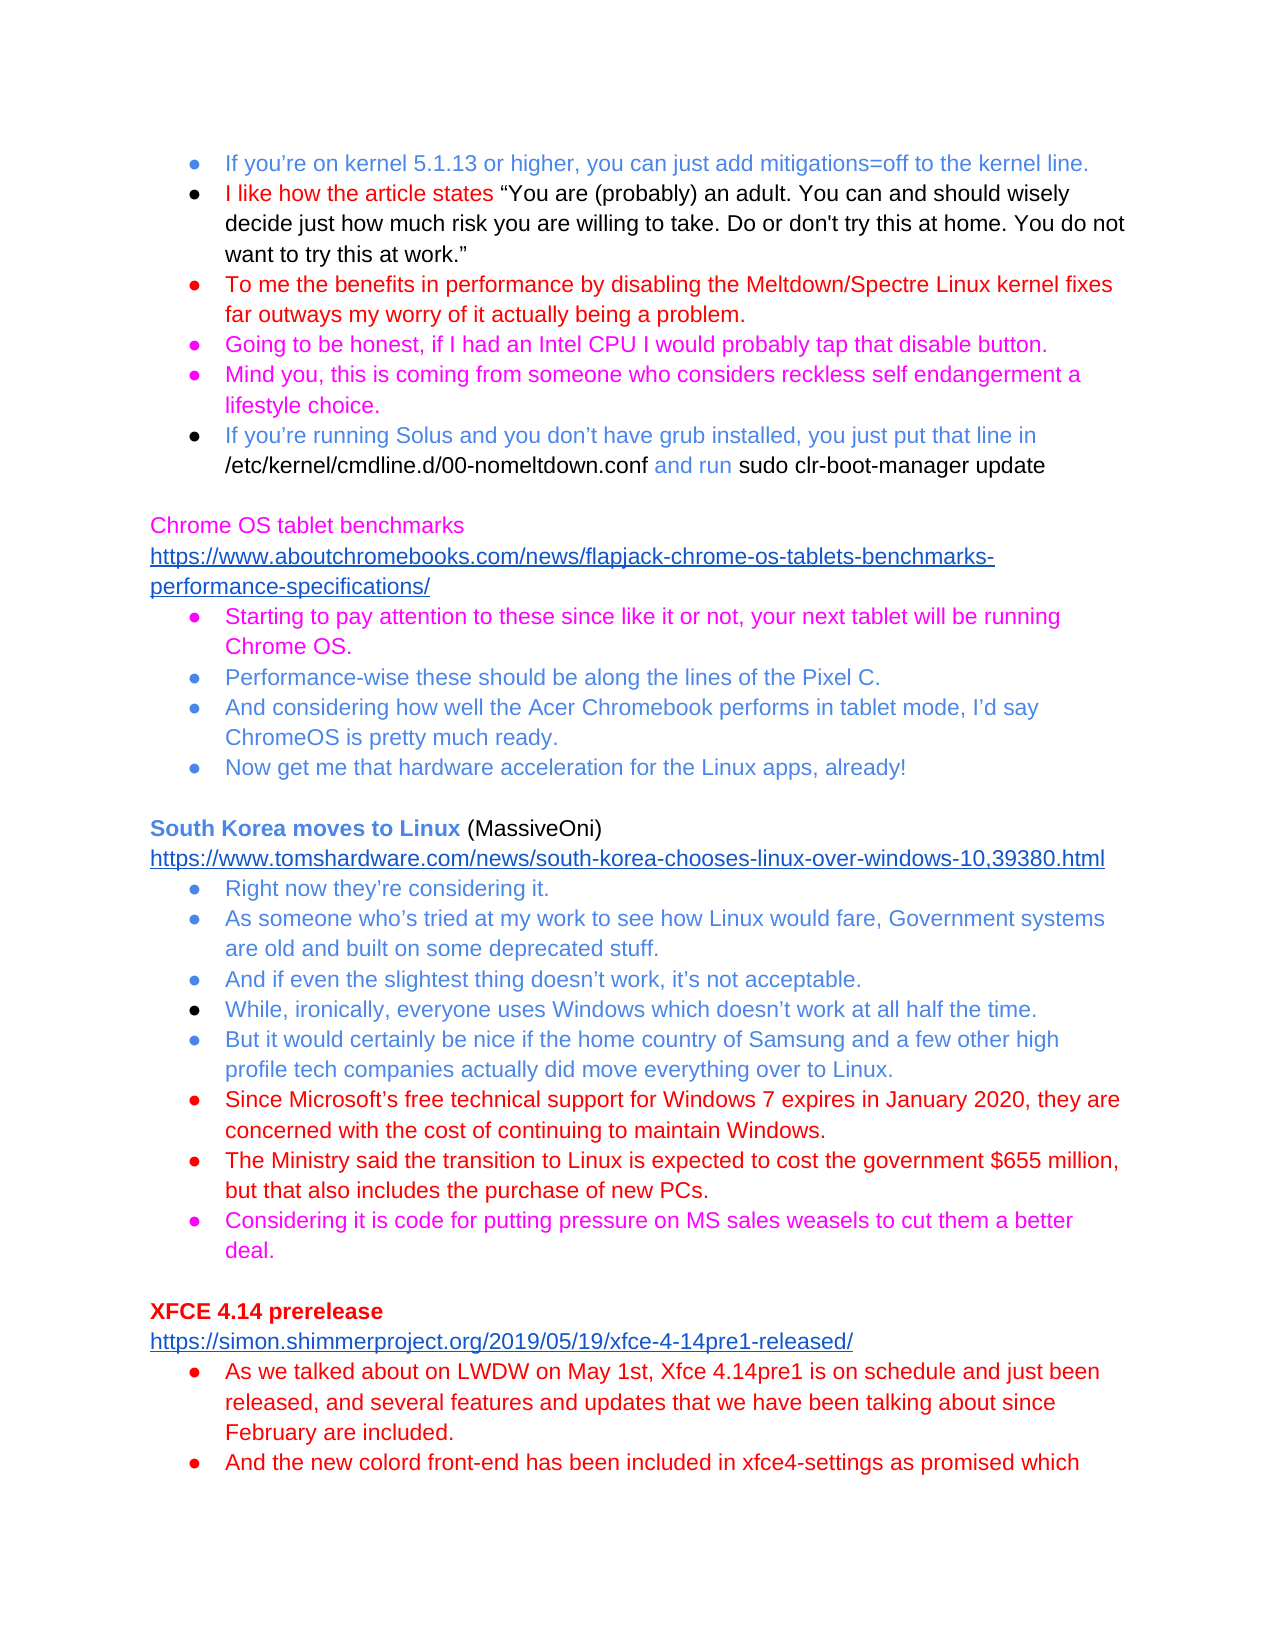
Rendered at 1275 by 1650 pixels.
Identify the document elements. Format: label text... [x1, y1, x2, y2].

list Right now they’re considering it. [187, 875, 1125, 901]
list And the new colord front-end has been included in xfce4-settings as promised which [187, 1449, 1125, 1475]
list Performance-wise these should be along the lines of the Pixel C. [187, 663, 1125, 690]
list While, ironically, everyone uses Windows which doesn’t work at all half the time. [187, 996, 1125, 1022]
text XFCE 4.14 prerelease [150, 1298, 1125, 1324]
text South Korea moves to Linux (MassiveOni) [150, 814, 1125, 841]
list And if even the slightest thing doesn’t work, it’s not acceptable. [187, 966, 1125, 992]
text https://www.aboutchromebooks.com/news/flapjack-chrome-os-tablets-benchmarks-performance-specifications/ [150, 543, 1125, 599]
list And considering how well the Acer Chromebook performs in tablet mode, I’d say ChromeOS is pretty much ready. [187, 694, 1125, 750]
list As we talked about on LWDW on May 1st, Xfce 4.14pre1 is on schedule and just been released, and several features and updates that we have been talking about since February are included. [187, 1358, 1125, 1445]
list But it would certainly be nice if the home country of Samsung and a few other high profile tech companies actually did move everything over to Linux. [187, 1026, 1125, 1083]
list If you’re running Solus and you don’t have grub installed, you just put that line in /etc/kernel/cmdline.d/00-nomeltdown.conf and run sudo clr-boot-manager update [187, 422, 1125, 478]
text https://www.tomshardware.com/news/south-korea-chooses-linux-over-windows-10,39380.html [150, 845, 1125, 871]
list Now get me that hardware acceleration for the Linux apps, already! [187, 754, 1125, 781]
list I like how the article states “You are (probably) an adult. You can and should wisely decide just how much risk you are willing to take. Do or don't try this at home. You do not want to try this at work.” [187, 180, 1125, 267]
list Starting to pay attention to these since like it or not, your next tablet will be running Chrome OS. [187, 603, 1125, 660]
list As someone who’s tried at my work to see how Linux would fare, Government systems are old and built on some deprecated stuff. [187, 905, 1125, 962]
list If you’re on kernel 5.1.13 or higher, you can just add mitigations=off to the kernel line. [187, 150, 1125, 176]
list Going to be honest, if I had an Intel CPU I would probably tap that disable button. [187, 331, 1125, 358]
list The Ministry said the transition to Linux is expected to cost the government $655 million, but that also includes the purchase of new PCs. [187, 1147, 1125, 1203]
list Considering it is code for putting pressure on MS sales weasels to cut them a better deal. [187, 1207, 1125, 1264]
list Mind you, this is coming from someone who considers reckless self endangerment a lifestyle choice. [187, 361, 1125, 418]
list Since Microsoft’s free technical support for Windows 7 expires in January 2020, they are concerned with the cost of continuing to maintain Windows. [187, 1086, 1125, 1143]
text Chrome OS tablet benchmarks [150, 512, 1125, 539]
text https://simon.shimmerproject.org/2019/05/19/xfce-4-14pre1-released/ [150, 1328, 1125, 1354]
list To me the benefits in performance by disabling the Meltdown/Spectre Linux kernel fixes far outways my worry of it actually being a problem. [187, 271, 1125, 327]
